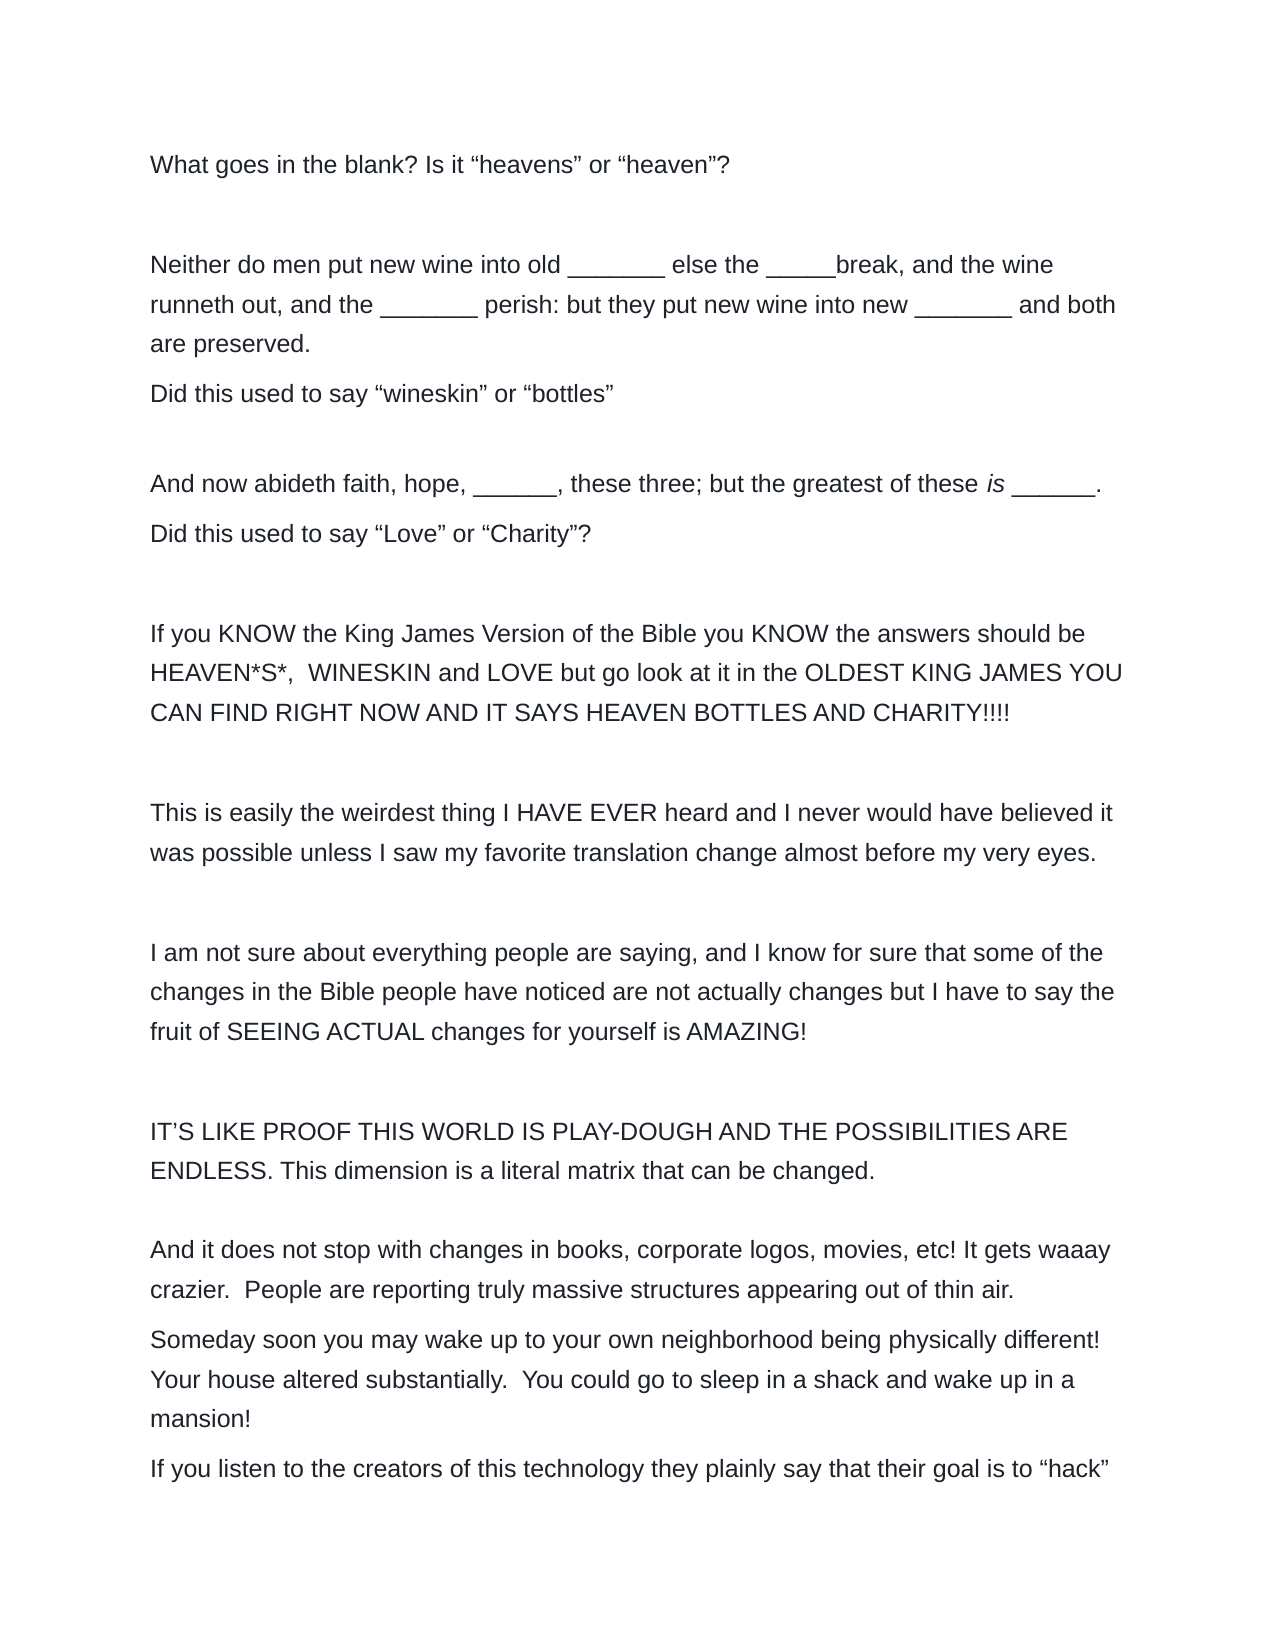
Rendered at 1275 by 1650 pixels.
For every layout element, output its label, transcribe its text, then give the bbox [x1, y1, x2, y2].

text If you listen to the creators of this technology they plainly say that their goal is to “hack” [150, 1454, 1125, 1483]
text What goes in the blank? Is it “heavens” or “heaven”? [150, 150, 1125, 179]
text I am not sure about everything people are saying, and I know for sure that some of the changes in the Bible people have noticed are not actually changes but I have to say the fruit of SEEING ACTUAL changes for yourself is AMAZING! [150, 937, 1125, 1045]
text Neither do men put new wine into old _______ else the _____break, and the wine runneth out, and the _______ perish: but they put new wine into new _______ and both are preserved. [150, 250, 1125, 358]
text This is easily the weirdest thing I HAVE EVER heard and I never would have believed it was possible unless I saw my favorite translation change almost before my very eyes. [150, 798, 1125, 866]
text Someday soon you may wake up to your own neighborhood being physically different! Your house altered substantially. You could go to sleep in a shack and wake up in a mansion! [150, 1325, 1125, 1433]
text And now abideth faith, hope, ______, these three; but the greatest of these is ______. [150, 429, 1125, 497]
text Did this used to say “Love” or “Charity”? [150, 519, 1125, 547]
text Did this used to say “wineskin” or “bottles” [150, 379, 1125, 408]
text IT’S LIKE PROOF THIS WORLD IS PLAY-DOUGH AND THE POSSIBILITIES ARE ENDLESS. This dimension is a literal matrix that can be changed. And it does not stop with changes in books, corporate logos, movies, etc! It gets waaay crazier. People are reporting truly massive structures appearing out of thin air. [150, 1117, 1125, 1304]
text If you KNOW the King James Version of the Bible you KNOW the answers should be HEAVEN*S*, WINESKIN and LOVE but go look at it in the OLDEST KING JAMES YOU CAN FIND RIGHT NOW AND IT SAYS HEAVEN BOTTLES AND CHARITY!!!! [150, 619, 1125, 727]
